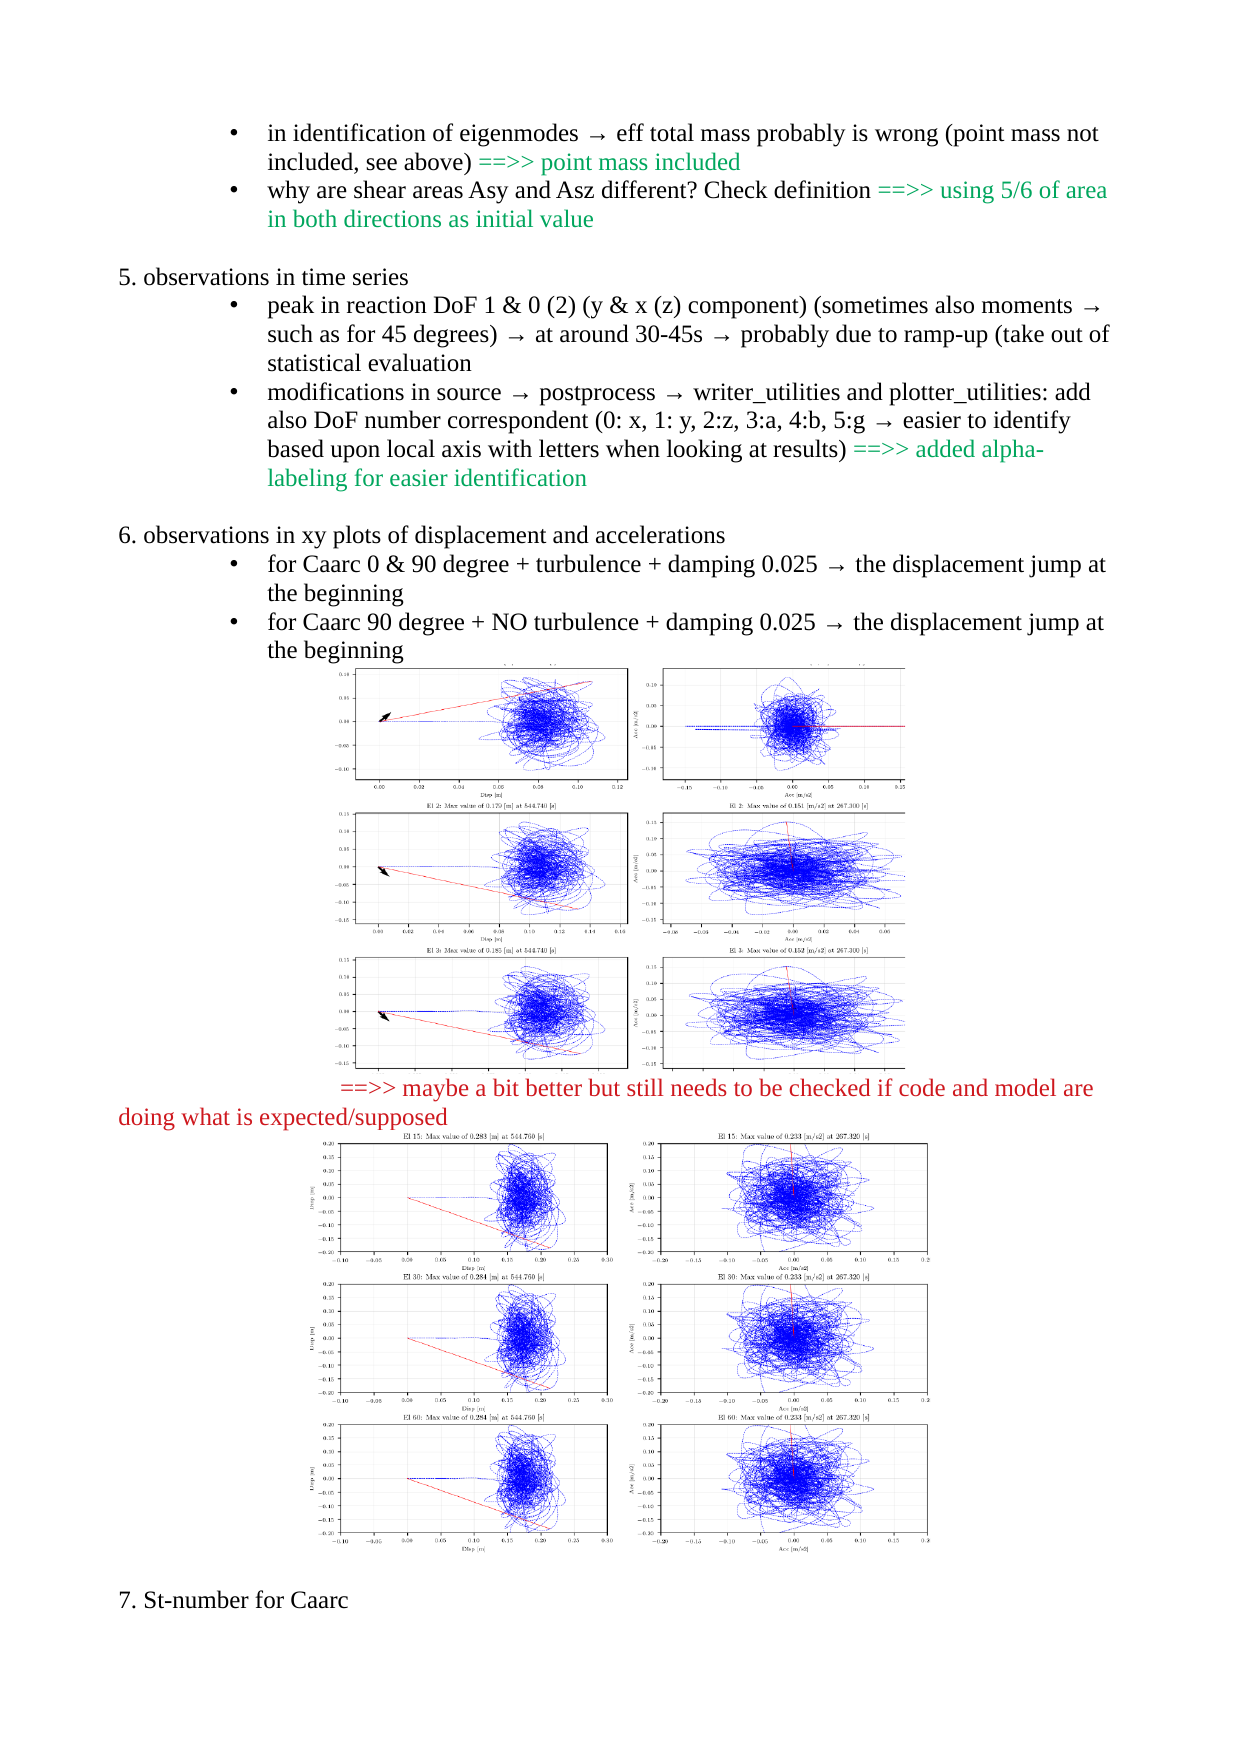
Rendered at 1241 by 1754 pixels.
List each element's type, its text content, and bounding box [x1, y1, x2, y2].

picture [335, 664, 905, 1074]
text 5. observations in time series [118, 262, 1122, 291]
list modifications in source → postprocess → writer_utilities and plotter_utilities: add also DoF number correspondent (0: x, 1: y, 2:z, 3:a, 4:b, 5:g → easier to identify based upon local axis with letters when looking at results) ==>> added alpha-labeling for easier identification [229, 377, 1122, 492]
text 7. St-number for Caarc [118, 1585, 1122, 1613]
picture [310, 1130, 931, 1556]
list in identification of eigenmodes → eff total mass probably is wrong (point mass not included, see above) ==>> point mass included [229, 118, 1122, 176]
text 6. observations in xy plots of displacement and accelerations [118, 521, 1122, 549]
list peak in reaction DoF 1 & 0 (2) (y & x (z) component) (sometimes also moments → such as for 45 degrees) → at around 30-45s → probably due to ramp-up (take out of statistical evaluation [229, 291, 1122, 377]
list for Caarc 0 & 90 degree + turbulence + damping 0.025 → the displacement jump at the beginning [229, 549, 1122, 607]
list for Caarc 90 degree + NO turbulence + damping 0.025 → the displacement jump at the beginning [229, 607, 1122, 664]
text ==>> maybe a bit better but still needs to be checked if code and model are doing what is expected/supposed [118, 664, 1122, 1131]
list why are shear areas Asy and Asz different? Check definition ==>> using 5/6 of area in both directions as initial value [229, 176, 1122, 233]
